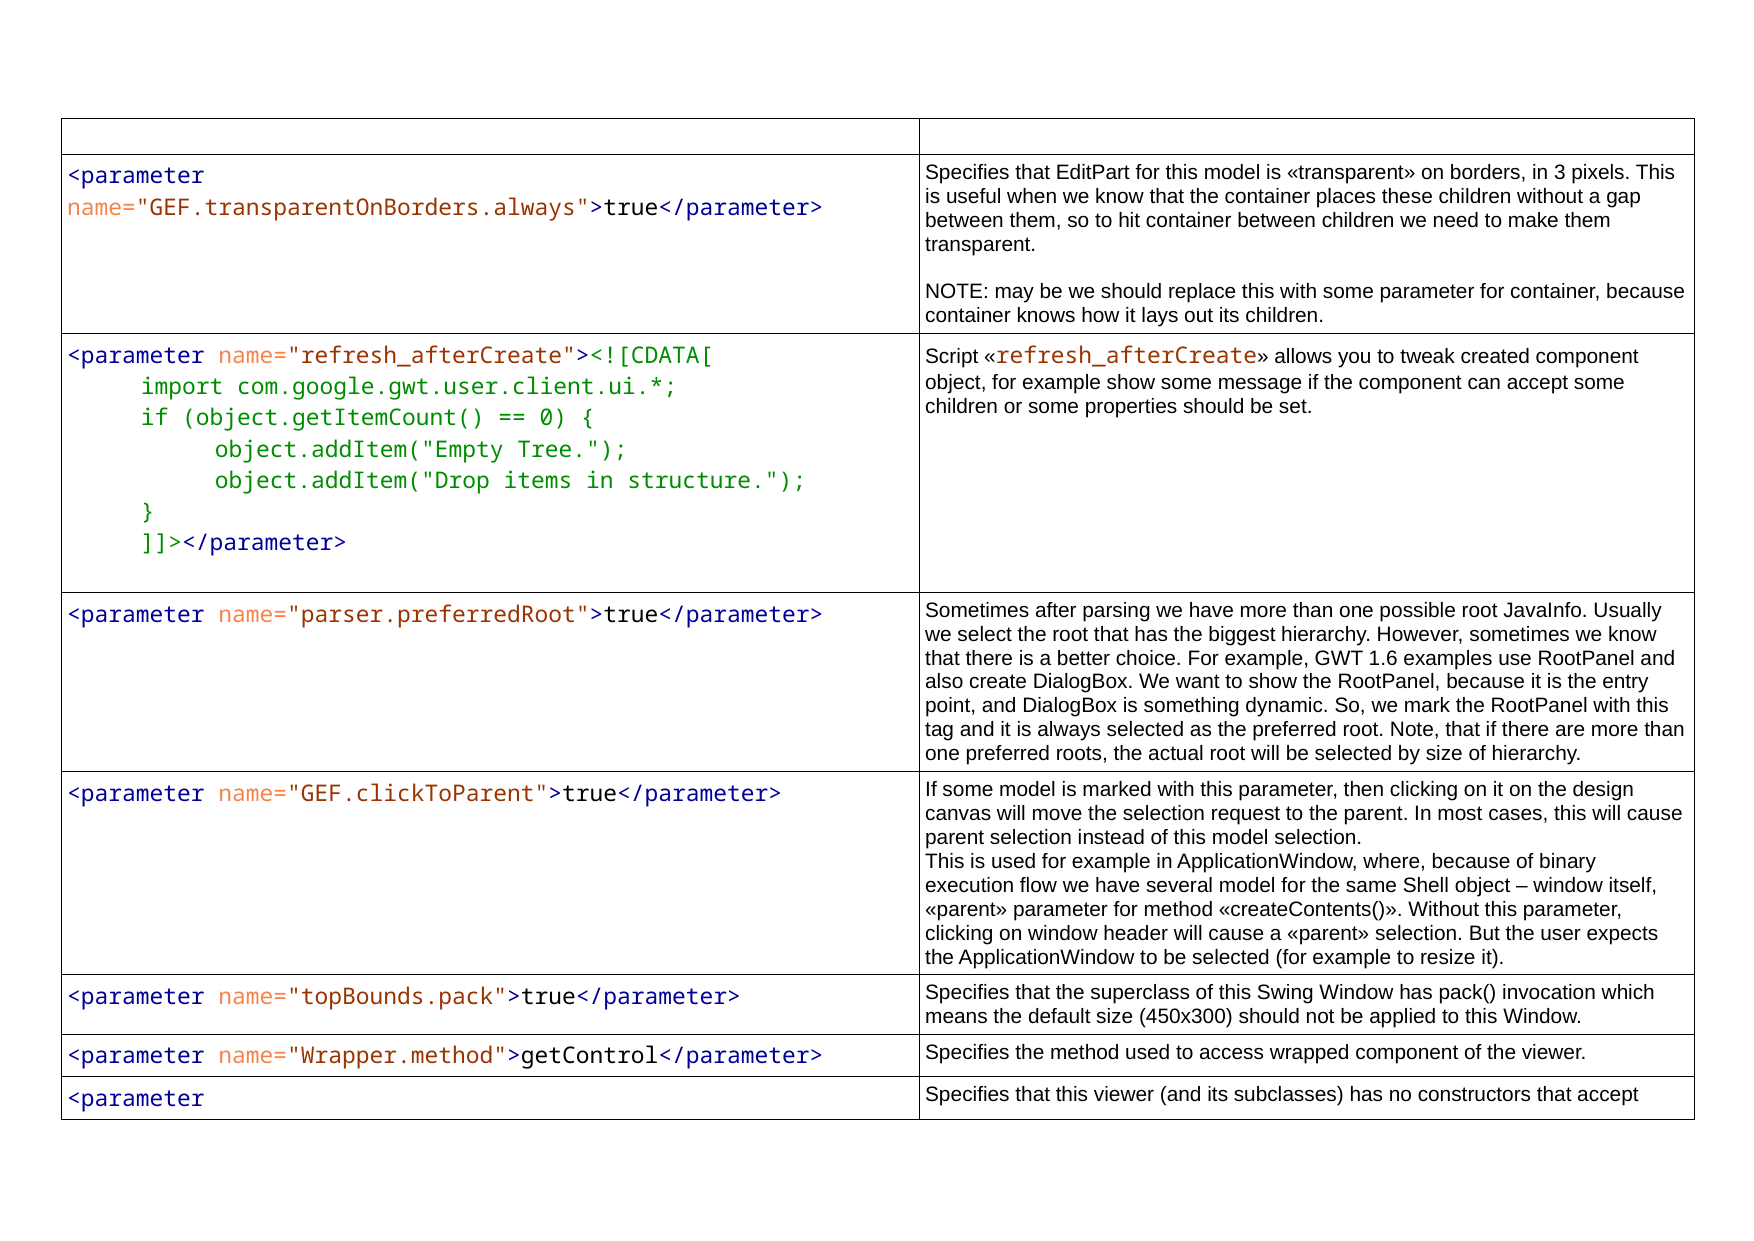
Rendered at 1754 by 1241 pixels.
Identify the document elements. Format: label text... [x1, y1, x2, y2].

table_cell <parameter name="Wrapper.method">getControl</parameter> [62, 1035, 919, 1076]
table_cell <parameter name="GEF.clickToParent">true</parameter> [62, 772, 919, 974]
table_cell <parameter [62, 1077, 919, 1119]
table_cell <parameter name="GEF.transparentOnBorders.always">true</parameter> [62, 155, 919, 333]
table_cell [62, 119, 919, 154]
table_cell Specifies the method used to access wrapped component of the viewer. [920, 1035, 1694, 1076]
table_cell Sometimes after parsing we have more than one possible root JavaInfo. Usually we select the root that has the biggest hierarchy. However, sometimes we know that there is a better choice. For example, GWT 1.6 examples use RootPanel and also create DialogBox. We want to show the RootPanel, because it is the entry point, and DialogBox is something dynamic. So, we mark the RootPanel with this tag and it is always selected as the preferred root. Note, that if there are more than one preferred roots, the actual root will be selected by size of hierarchy. [920, 593, 1694, 771]
table_cell [920, 119, 1694, 154]
table_cell Script «refresh_afterCreate» allows you to tweak created component object, for example show some message if the component can accept some children or some properties should be set. [920, 334, 1694, 592]
table_cell Specifies that this viewer (and its subclasses) has no constructors that accept [920, 1077, 1694, 1119]
table_cell If some model is marked with this parameter, then clicking on it on the design canvas will move the selection request to the parent. In most cases, this will cause parent selection instead of this model selection. This is used for example in ApplicationWindow, where, because of binary execution flow we have several model for the same Shell object – window itself, «parent» parameter for method «createContents()». Without this parameter, clicking on window header will cause a «parent» selection. But the user expects the ApplicationWindow to be selected (for example to resize it). [920, 772, 1694, 974]
table_cell Specifies that the superclass of this Swing Window has pack() invocation which means the default size (450x300) should not be applied to this Window. [920, 975, 1694, 1034]
table_cell <parameter name="topBounds.pack">true</parameter> [62, 975, 919, 1034]
table_cell Specifies that EditPart for this model is «transparent» on borders, in 3 pixels. This is useful when we know that the container places these children without a gap between them, so to hit container between children we need to make them transparent. NOTE: may be we should replace this with some parameter for container, because container knows how it lays out its children. [920, 155, 1694, 333]
table_cell <parameter name="parser.preferredRoot">true</parameter> [62, 593, 919, 771]
table_cell <parameter name="refresh_afterCreate"><![CDATA[ import com.google.gwt.user.client.ui.*; if (object.getItemCount() == 0) { object.addItem("Empty Tree."); object.addItem("Drop items in structure."); } ]]></parameter> [62, 334, 919, 592]
